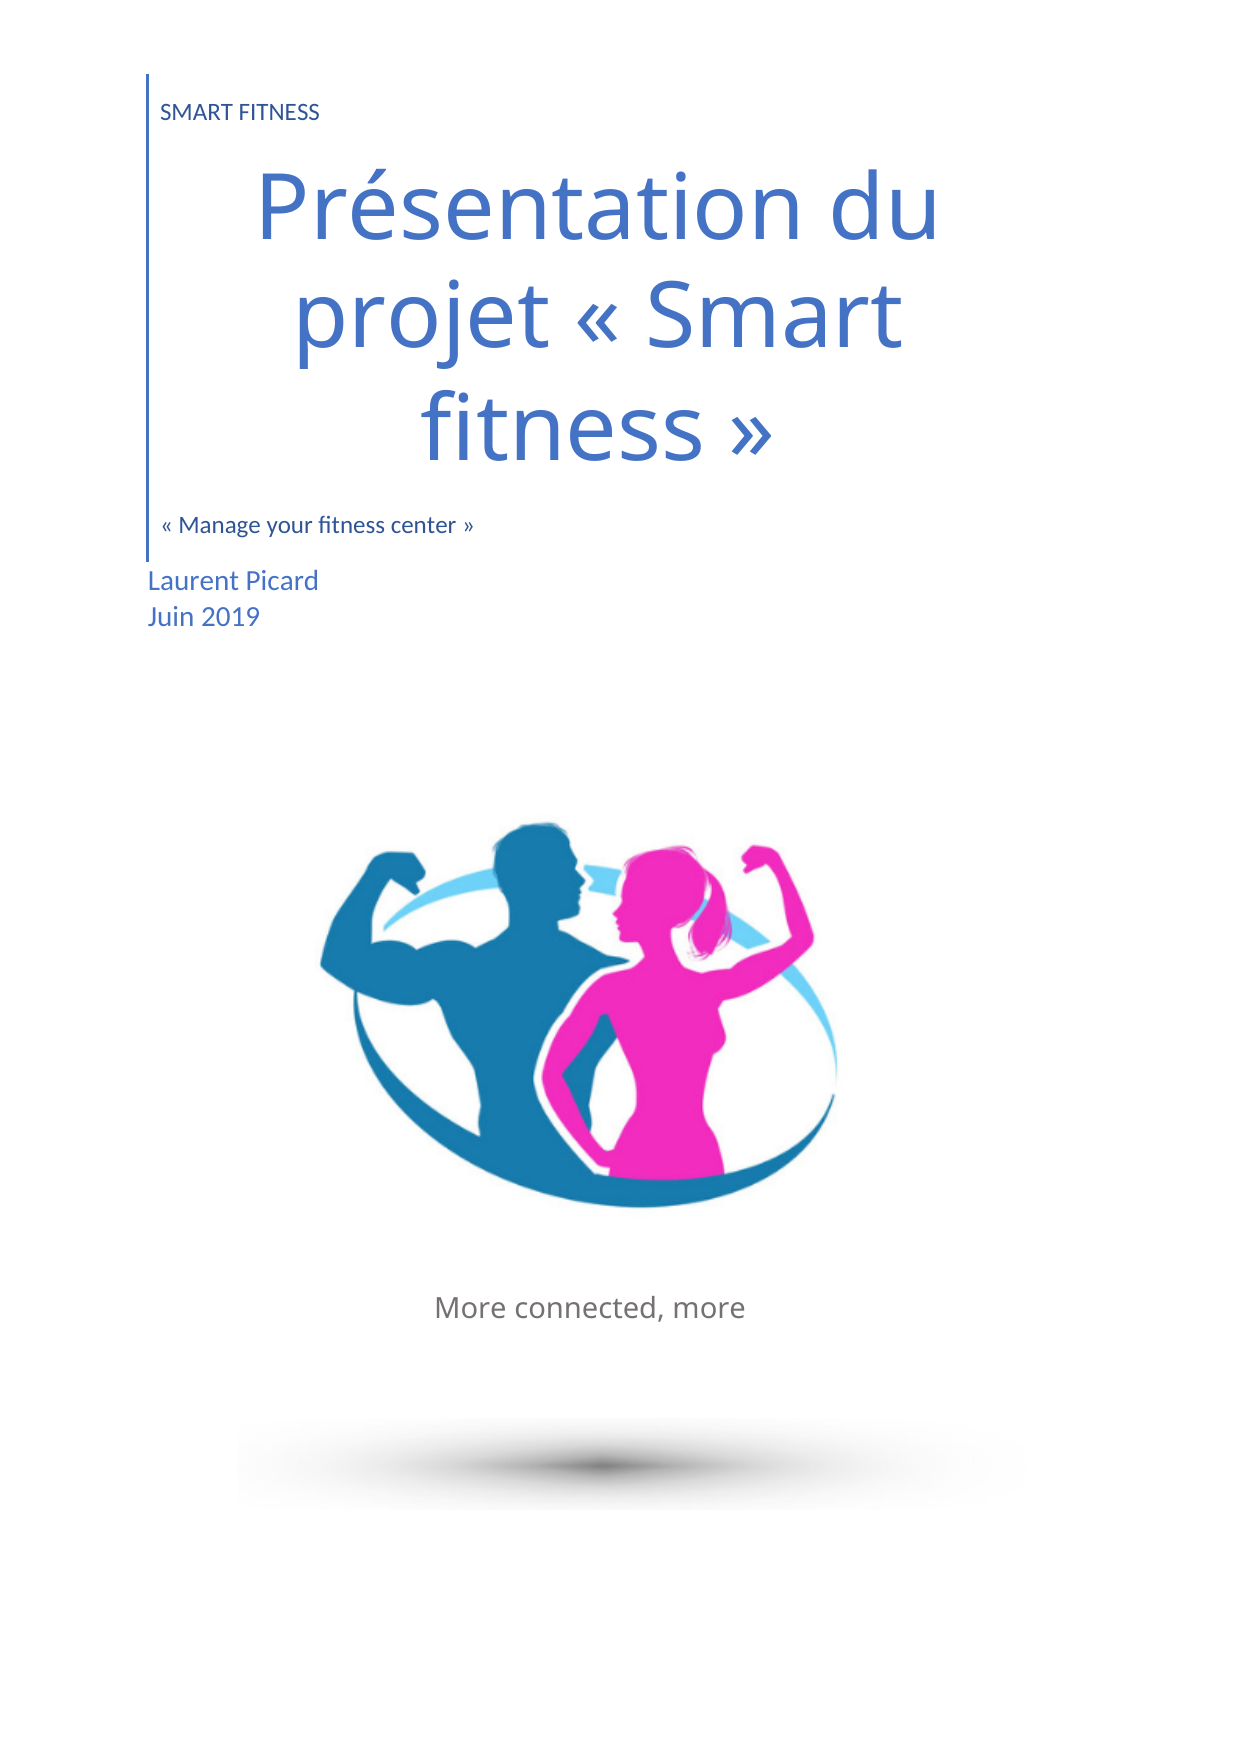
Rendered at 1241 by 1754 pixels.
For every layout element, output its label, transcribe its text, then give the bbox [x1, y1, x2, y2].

text More connected, more advantageous [346, 1287, 833, 1323]
text Juin 2019 [148, 598, 1092, 633]
table_header SMART FITNESS [149, 74, 1045, 149]
table_cell « Manage your fitness center » [149, 487, 1045, 562]
table_cell Présentation du projet « Smart fitness » [149, 149, 1045, 487]
text Laurent Picard [148, 562, 1092, 598]
